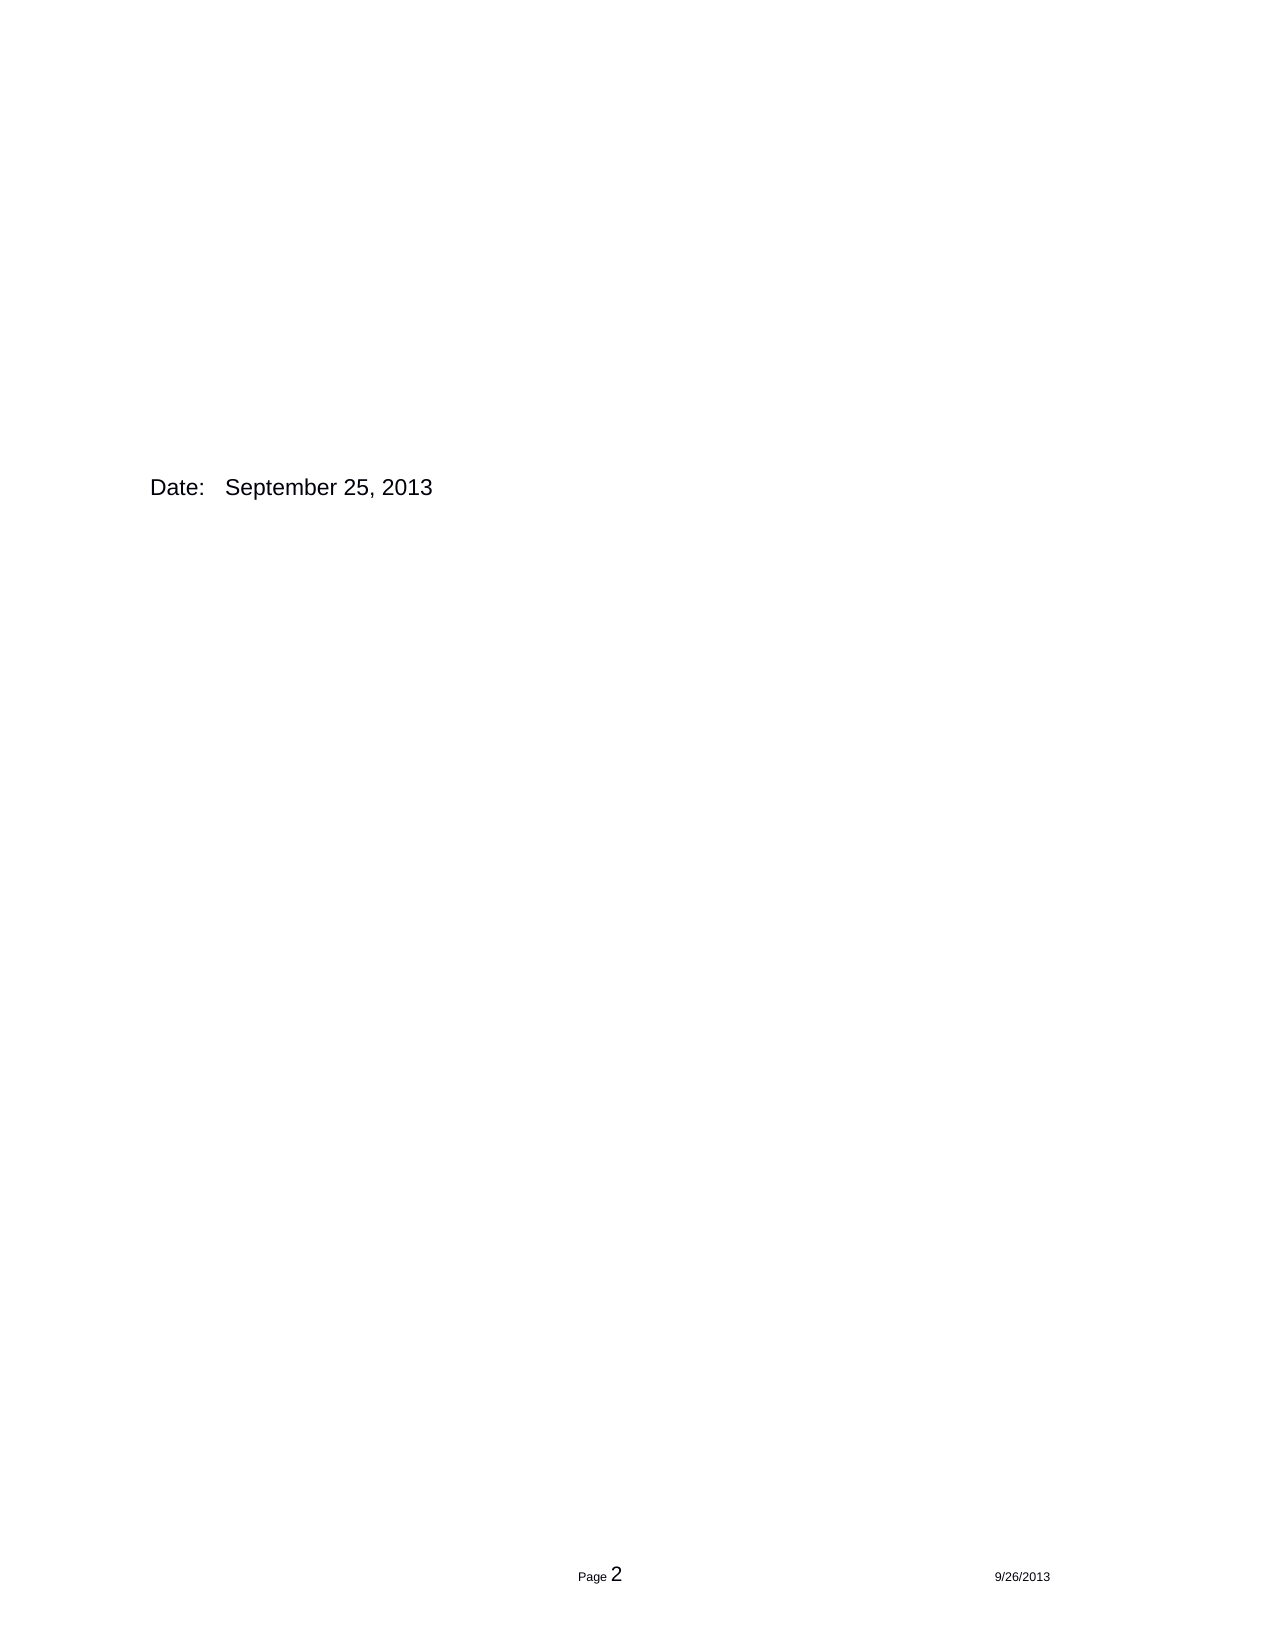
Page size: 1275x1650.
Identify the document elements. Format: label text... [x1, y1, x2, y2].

text Date: September 25, 2013 [150, 474, 1134, 501]
